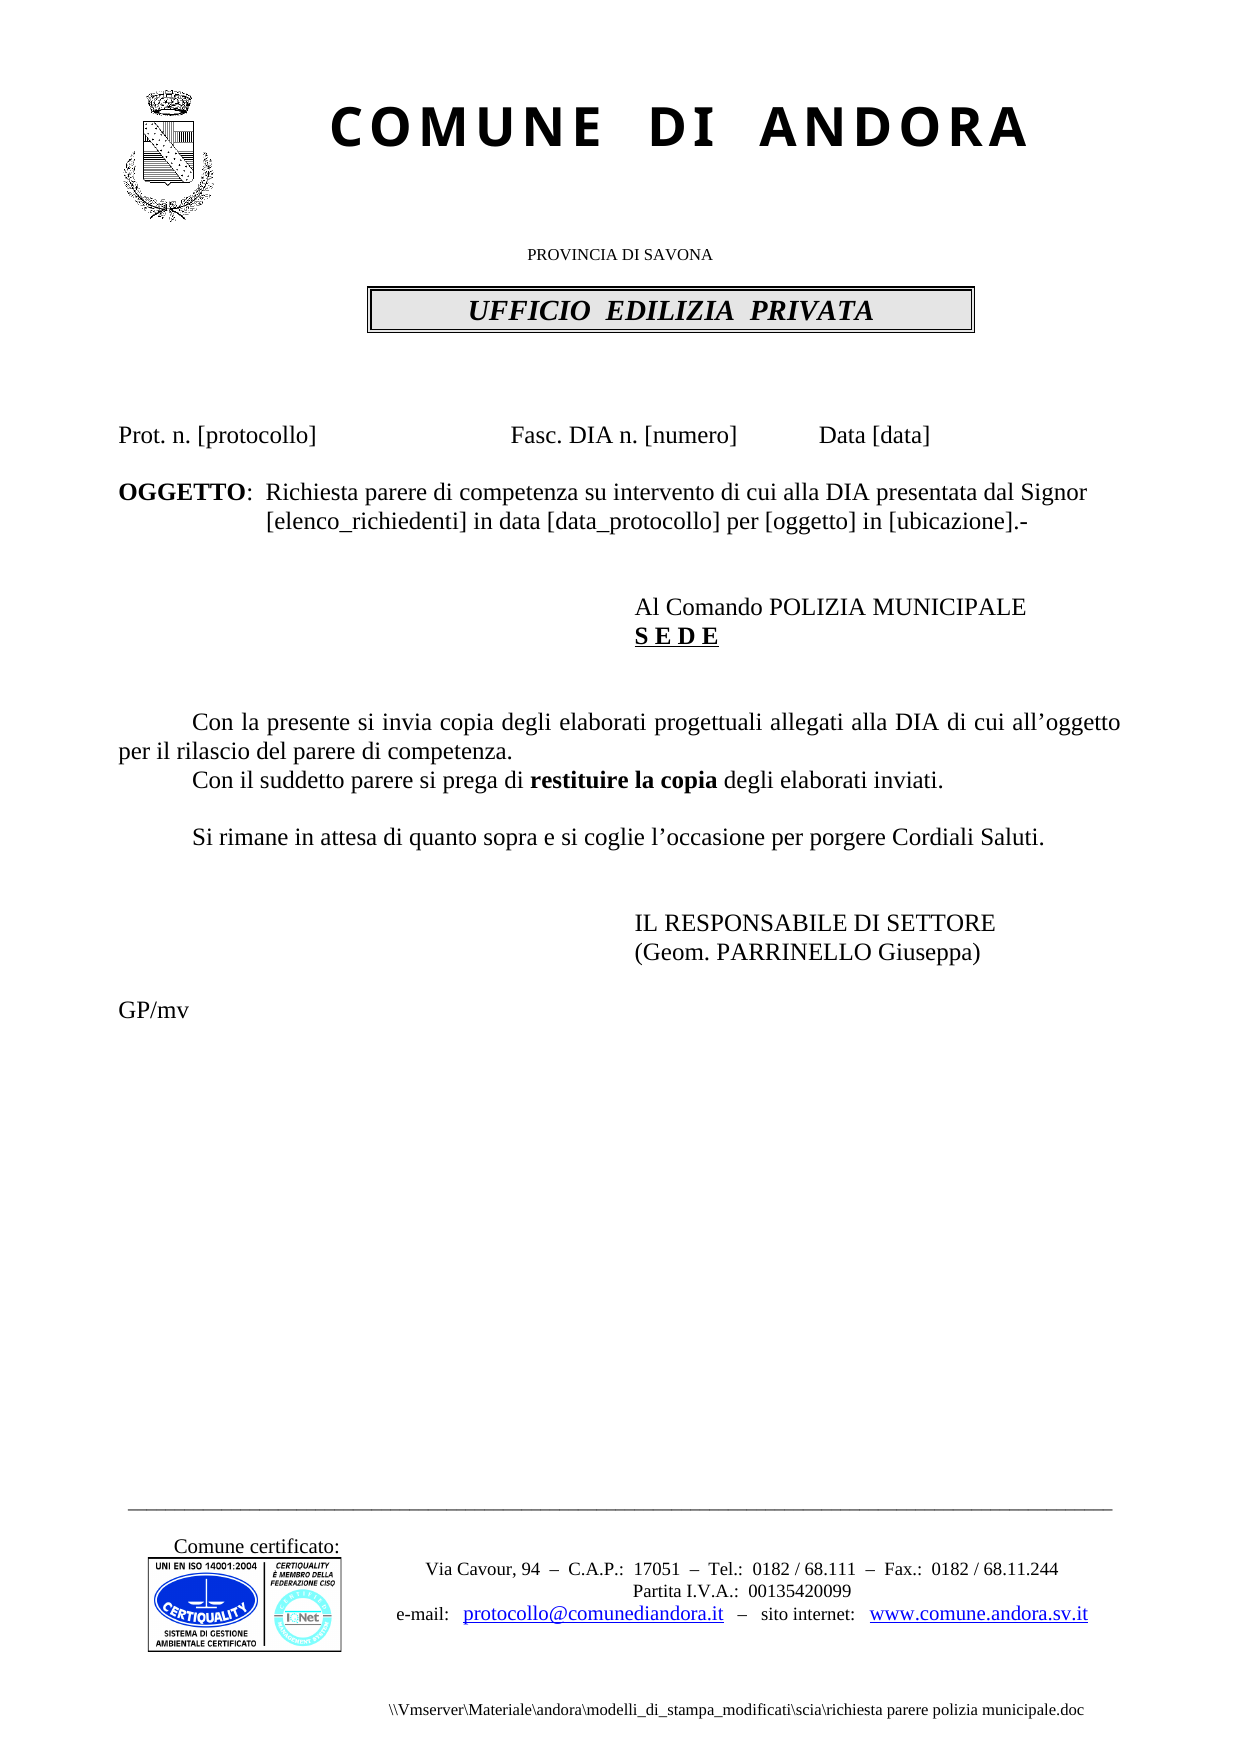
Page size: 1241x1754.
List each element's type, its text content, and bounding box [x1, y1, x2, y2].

text Al Comando POLIZIA MUNICIPALE [561, 592, 1122, 621]
text Con la presente si invia copia degli elaborati progettuali allegati alla DIA di cui all’oggetto per il rilascio del parere di competenza. [118, 707, 1122, 765]
picture [147, 1557, 342, 1652]
text Si rimane in attesa di quanto sopra e si coglie l’occasione per porgere Cordiali Saluti. [118, 822, 1122, 851]
text (Geom. PARRINELLO Giuseppa) [118, 937, 1122, 966]
text PROVINCIA DI SAVONA [118, 244, 1122, 263]
text S E D E [561, 621, 1122, 650]
text Con il suddetto parere si prega di restituire la copia degli elaborati inviati. [118, 765, 1122, 793]
text GP/mv [118, 995, 1122, 1023]
text [elenco_richiedenti] in data [data_protocollo] per [oggetto] in [ubicazione].- [118, 506, 1122, 535]
text Prot. n. [protocollo] Fasc. DIA n. [numero] Data [data] [118, 420, 1122, 448]
text COMUNE DI ANDORA [219, 89, 1122, 225]
text IL RESPONSABILE DI SETTORE [118, 908, 1122, 937]
picture [118, 88, 219, 225]
text UFFICIO EDILIZIA PRIVATA [373, 293, 969, 327]
text OGGETTO: Richiesta parere di competenza su intervento di cui alla DIA presentata dal Signor [118, 477, 1122, 506]
